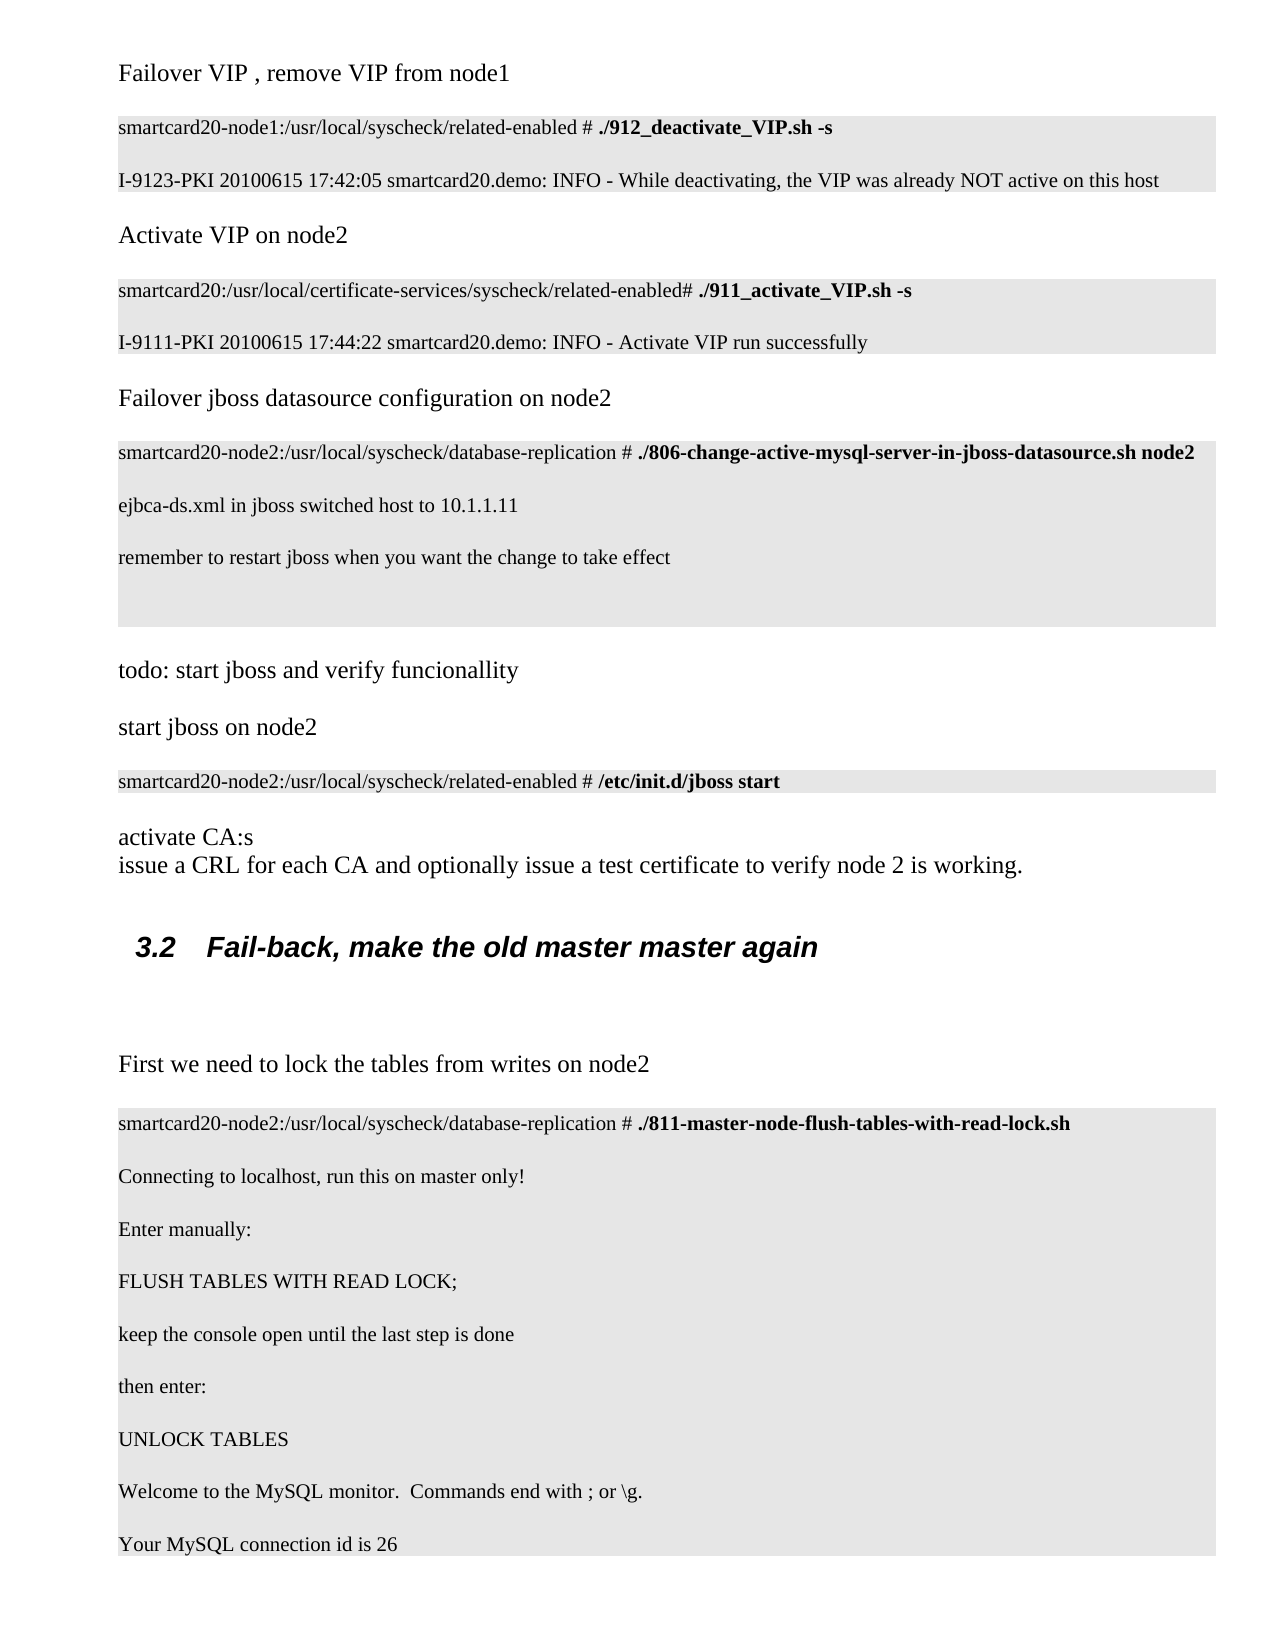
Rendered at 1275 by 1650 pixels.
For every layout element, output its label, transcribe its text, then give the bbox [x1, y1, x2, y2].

text smartcard20-node1:/usr/local/syscheck/related-enabled # ./912_deactivate_VIP.sh -s [118, 116, 1216, 139]
text activate CA:s [118, 823, 1216, 851]
text smartcard20:/usr/local/certificate-services/syscheck/related-enabled# ./911_activate_VIP.sh -s [118, 279, 1216, 302]
text Enter manually: [118, 1217, 1216, 1241]
text remember to restart jboss when you want the change to take effect [118, 546, 1216, 569]
text keep the console open until the last step is done [118, 1323, 1216, 1346]
text smartcard20-node2:/usr/local/syscheck/database-replication # ./811-master-node-flush-tables-with-read-lock.sh [118, 1108, 1216, 1135]
text Your MySQL connection id is 26 [118, 1533, 1216, 1556]
text then enter: [118, 1375, 1216, 1398]
text I-9111-PKI 20100615 17:44:22 smartcard20.demo: INFO - Activate VIP run successfully [118, 331, 1216, 354]
text I-9123-PKI 20100615 17:42:05 smartcard20.demo: INFO - While deactivating, the VIP was already NOT active on this host [118, 169, 1216, 192]
text Connecting to localhost, run this on master only! [118, 1165, 1216, 1188]
subtitle Fail-back, make the old master master again [127, 931, 1207, 964]
text start jboss on node2 [118, 713, 1216, 741]
text UNLOCK TABLES [118, 1428, 1216, 1451]
text Welcome to the MySQL monitor. Commands end with ; or \g. [118, 1480, 1216, 1503]
text issue a CRL for each CA and optionally issue a test certificate to verify node 2 is working. [118, 851, 1216, 878]
text First we need to lock the tables from writes on node2 [118, 1050, 1216, 1078]
text smartcard20-node2:/usr/local/syscheck/related-enabled # /etc/init.d/jboss start [118, 770, 1216, 793]
text FLUSH TABLES WITH READ LOCK; [118, 1270, 1216, 1293]
text Failover jboss datasource configuration on node2 [118, 384, 1216, 412]
text todo: start jboss and verify funcionallity [118, 656, 1216, 684]
text ejbca-ds.xml in jboss switched host to 10.1.1.11 [118, 494, 1216, 517]
text Activate VIP on node2 [118, 221, 1216, 249]
text smartcard20-node2:/usr/local/syscheck/database-replication # ./806-change-active-mysql-server-in-jboss-datasource.sh node2 [118, 441, 1216, 464]
text Failover VIP , remove VIP from node1 [118, 59, 1216, 87]
